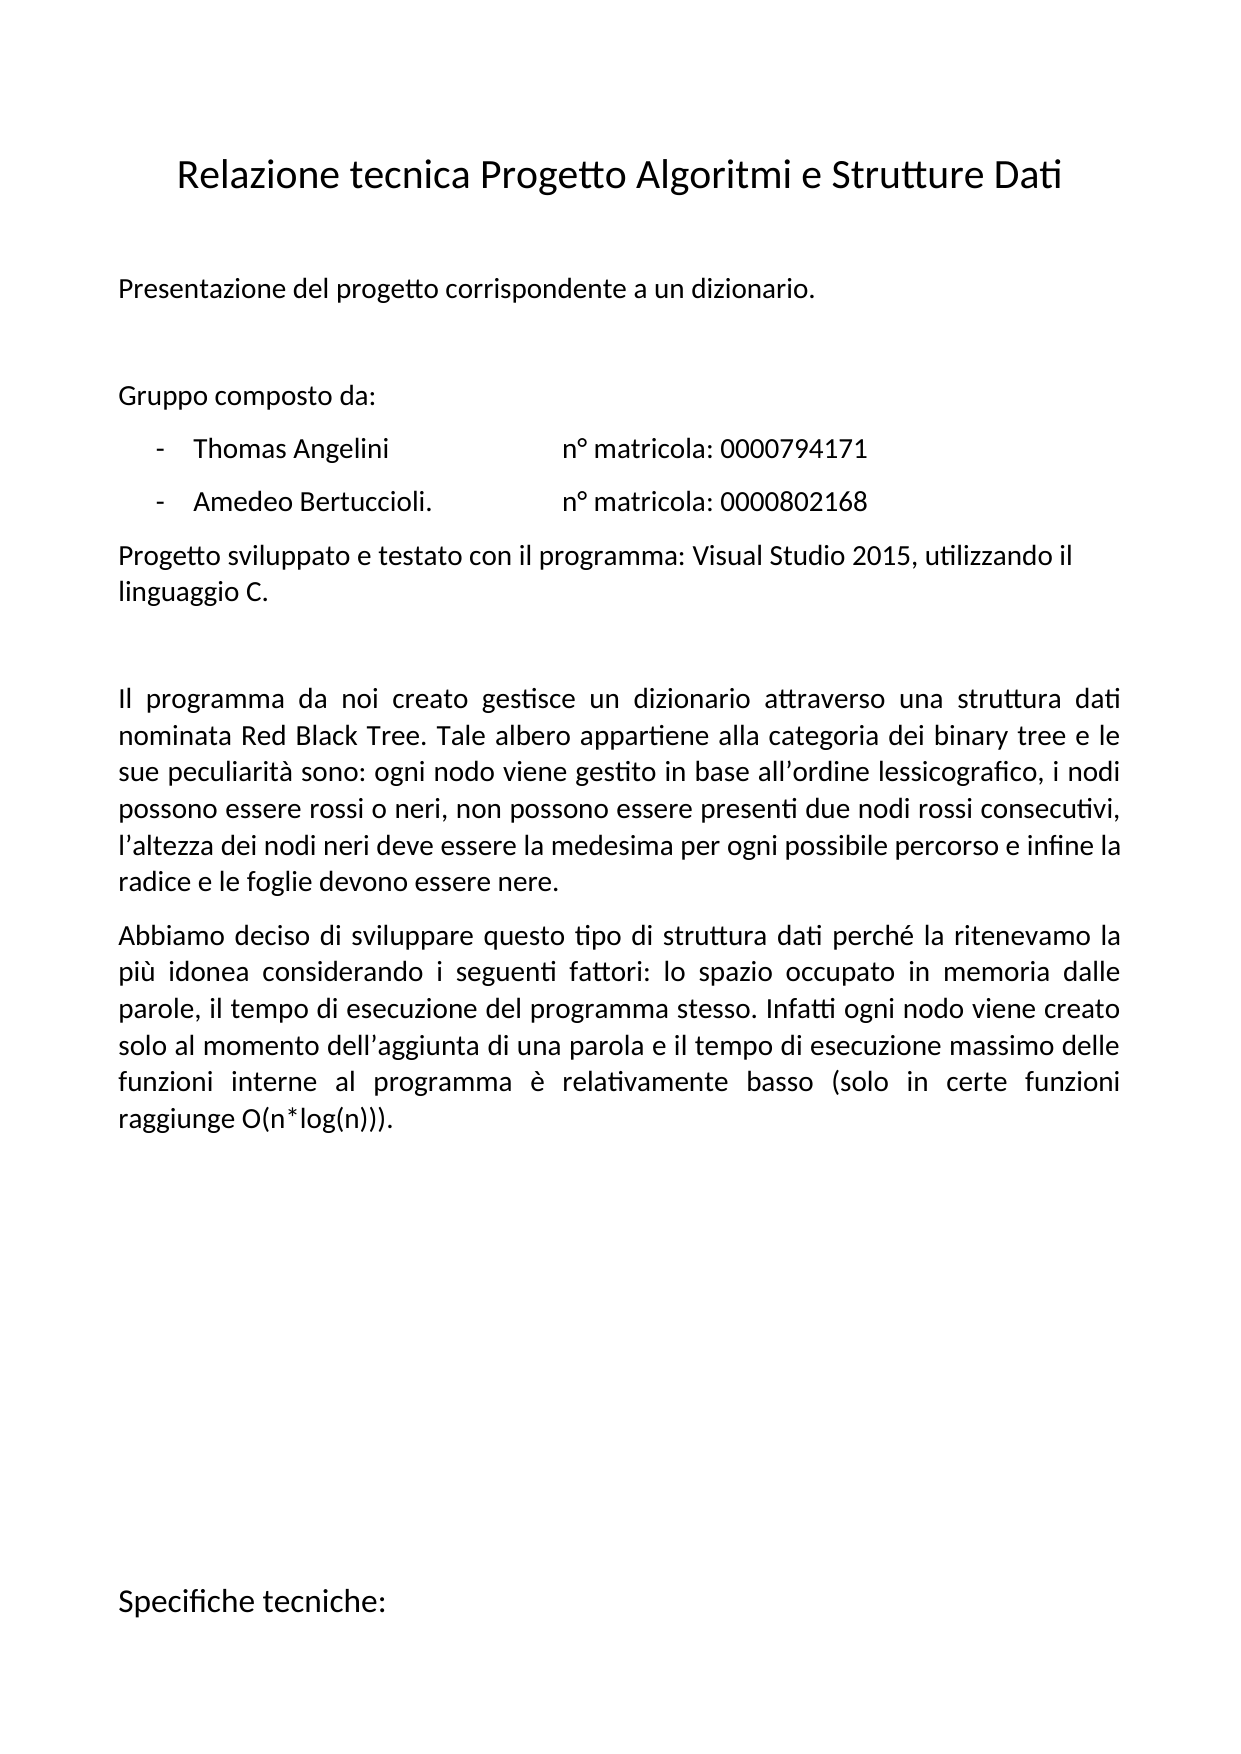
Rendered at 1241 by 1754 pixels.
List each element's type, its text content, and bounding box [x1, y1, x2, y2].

text Gruppo composto da: [118, 377, 1122, 412]
text Abbiamo deciso di sviluppare questo tipo di struttura dati perché la ritenevamo la più idonea considerando i seguenti fattori: lo spazio occupato in memoria dalle parole, il tempo di esecuzione del programma stesso. Infatti ogni nodo viene creato solo al momento dell’aggiunta di una parola e il tempo di esecuzione massimo delle funzioni interne al programma è relativamente basso (solo in certe funzioni raggiunge O(n*log(n))). [118, 917, 1122, 1136]
text Presentazione del progetto corrispondente a un dizionario. [118, 270, 1122, 306]
list Amedeo Bertuccioli. n° matricola: 0000802168 [156, 483, 1122, 519]
list Thomas Angelini n° matricola: 0000794171 [156, 430, 1122, 466]
text Progetto sviluppato e testato con il programma: Visual Studio 2015, utilizzando il linguaggio C. [118, 537, 1122, 609]
text Specifiche tecniche: [118, 1580, 1122, 1621]
text Relazione tecnica Progetto Algoritmi e Strutture Dati [118, 148, 1122, 198]
text Il programma da noi creato gestisce un dizionario attraverso una struttura dati nominata Red Black Tree. Tale albero appartiene alla categoria dei binary tree e le sue peculiarità sono: ogni nodo viene gestito in base all’ordine lessicografico, i nodi possono essere rossi o neri, non possono essere presenti due nodi rossi consecutivi, l’altezza dei nodi neri deve essere la medesima per ogni possibile percorso e infine la radice e le foglie devono essere nere. [118, 680, 1122, 899]
